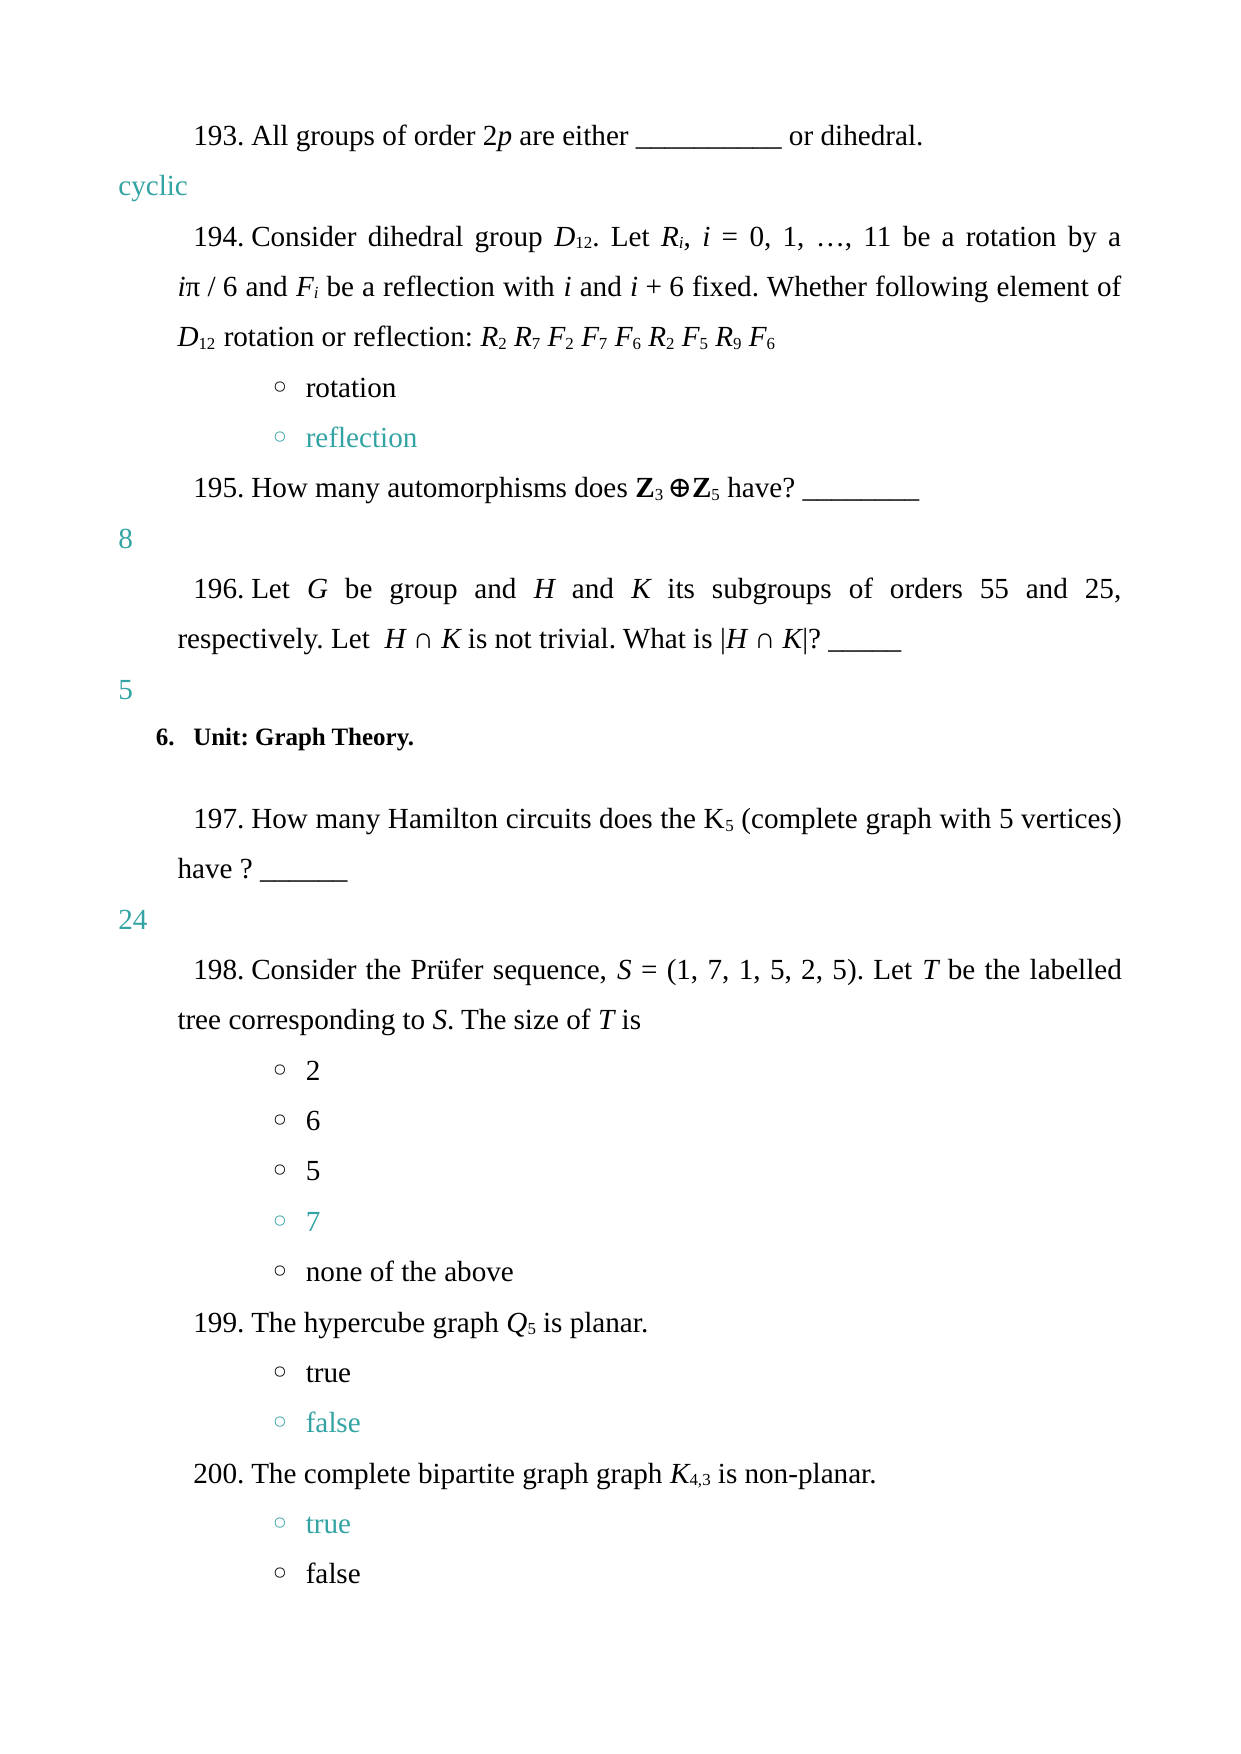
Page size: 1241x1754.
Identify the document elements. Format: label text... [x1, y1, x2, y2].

list The hypercube graph Q5 is planar. [177, 1305, 1122, 1338]
list none of the above [268, 1254, 1122, 1288]
list true [268, 1506, 1122, 1540]
list rotation [268, 370, 1122, 403]
list 7 [268, 1204, 1122, 1238]
list How many automorphisms does Z3 ⊕Z5 have? ________ [177, 471, 1122, 504]
list 5 [268, 1153, 1122, 1187]
text 24 [118, 902, 1122, 935]
list Consider dihedral group D12. Let Ri, i = 0, 1, …, 11 be a rotation by a iπ / 6 and Fi be a reflection with i and i + 6 fixed. Whether following element of D12 rotation or reflection: R2 R7 F2 F7 F6 R2 F5 R9 F6 [177, 219, 1122, 353]
list false [268, 1557, 1122, 1590]
list Unit: Graph Theory. [156, 722, 1122, 751]
list All groups of order 2p are either __________ or dihedral. [177, 118, 1122, 152]
list The complete bipartite graph graph K4,3 is non-planar. [177, 1456, 1122, 1489]
text 5 [118, 672, 1122, 705]
list How many Hamilton circuits does the K5 (complete graph with 5 vertices) have ? ______ [177, 801, 1122, 885]
list reflection [268, 420, 1122, 454]
list 2 [268, 1053, 1122, 1086]
text 8 [118, 521, 1122, 554]
list Let G be group and H and K its subgroups of orders 55 and 25, respectively. Let H ∩ K is not trivial. What is |H ∩ K|? _____ [177, 571, 1122, 655]
text cyclic [118, 168, 1122, 202]
list false [268, 1406, 1122, 1439]
list 6 [268, 1103, 1122, 1137]
list true [268, 1355, 1122, 1389]
list Consider the Prüfer sequence, S = (1, 7, 1, 5, 2, 5). Let T be the labelled tree corresponding to S. The size of T is [177, 952, 1122, 1036]
